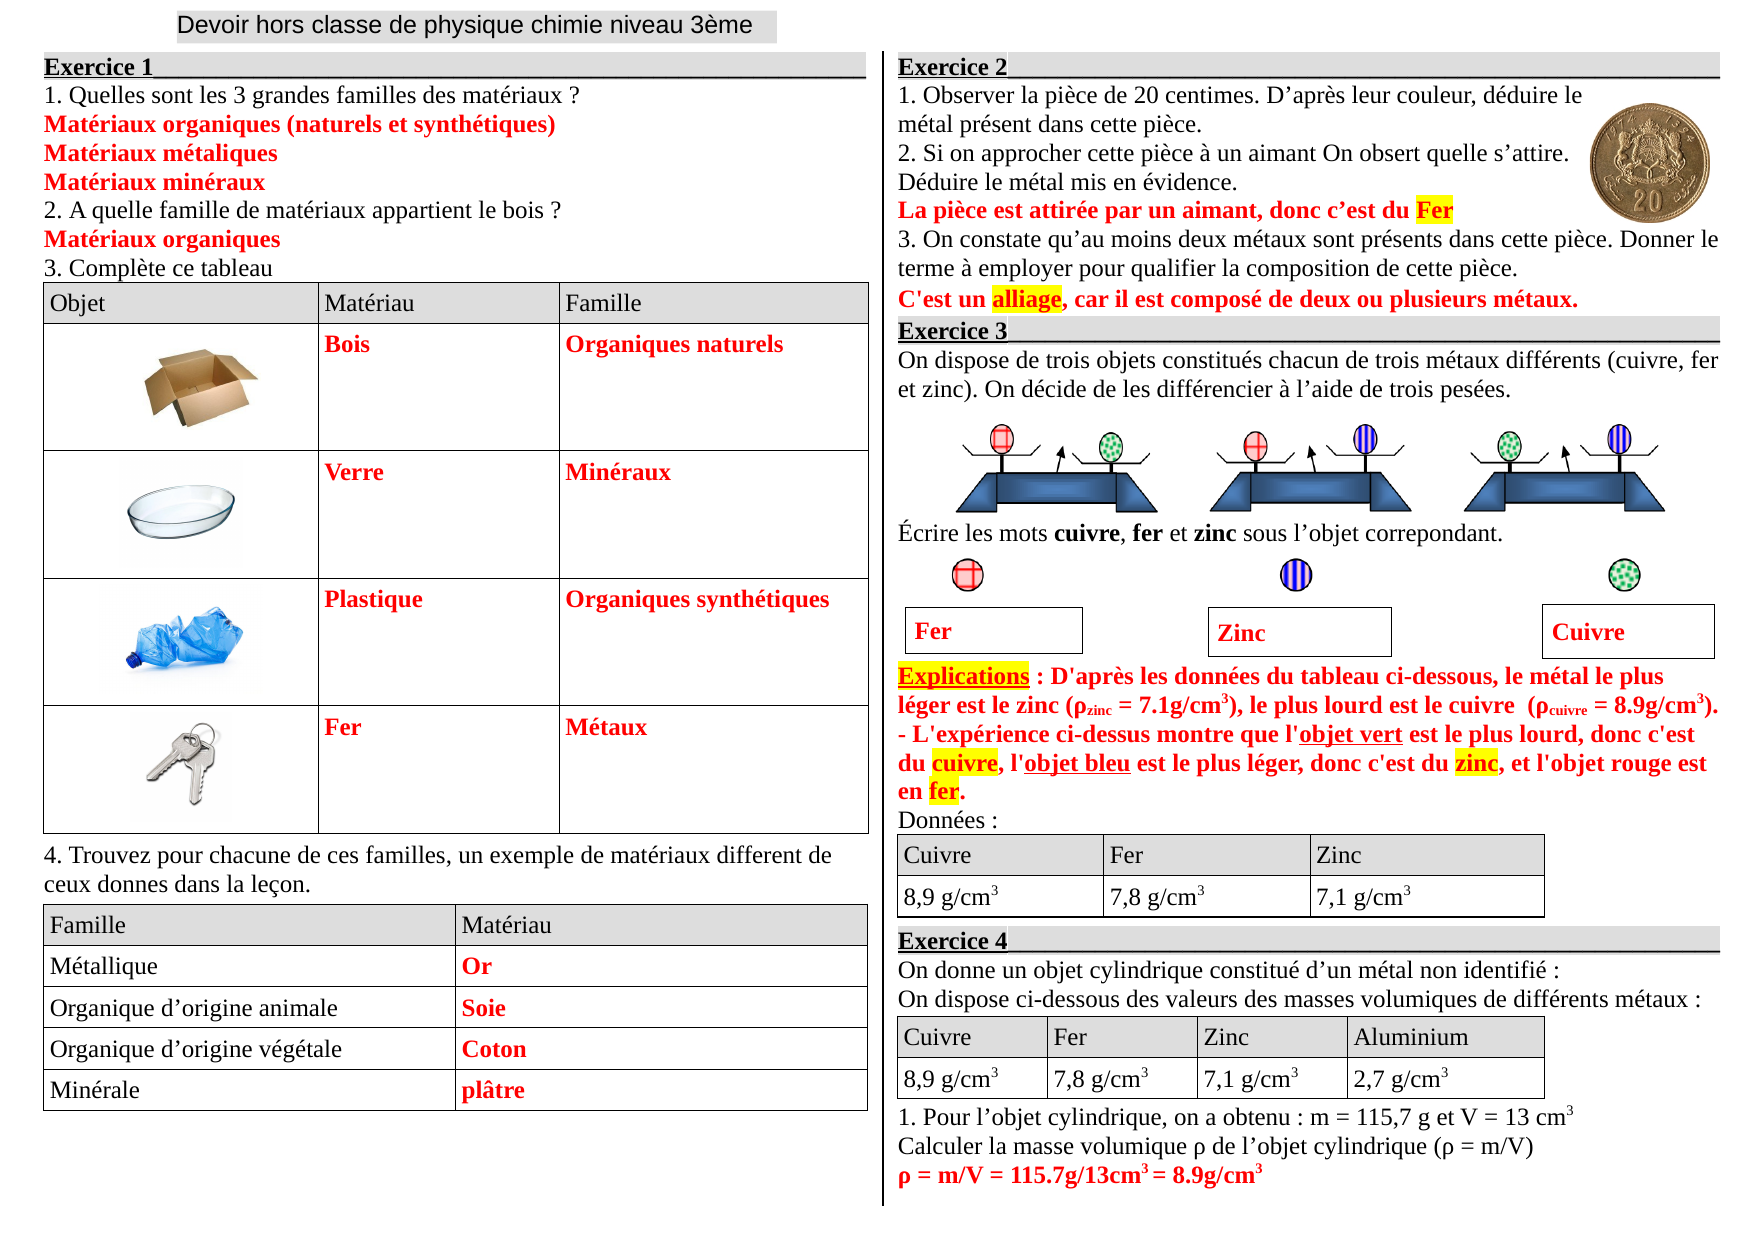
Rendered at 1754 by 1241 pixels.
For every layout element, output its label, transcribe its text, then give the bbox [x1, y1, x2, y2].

table_cell 7,8 g/cm3 [1104, 876, 1310, 916]
table_cell Minéraux [560, 451, 868, 578]
table_cell 8,9 g/cm3 [898, 876, 1103, 916]
table_cell Organique d’origine animale [44, 987, 455, 1027]
table_cell Organiques naturels [560, 324, 868, 450]
picture [1589, 103, 1710, 223]
text 1. Pour l’objet cylindrique, on a obtenu : m = 115,7 g et V = 13 cm3 [898, 1102, 1721, 1131]
text On donne un objet cylindrique constitué d’un métal non identifié : [898, 955, 1721, 984]
table_cell 7,8 g/cm3 [1048, 1058, 1197, 1098]
table_cell Minérale [44, 1070, 455, 1110]
table_header Aluminium [1348, 1017, 1544, 1057]
table_header Famille [44, 905, 455, 945]
table_cell Verre [319, 451, 559, 578]
table_cell [44, 324, 318, 450]
table_cell 8,9 g/cm3 [898, 1058, 1047, 1098]
text ρ = m/V = 115.7g/13cm3 = 8.9g/cm3 [898, 1160, 1721, 1188]
text Données : [898, 805, 1721, 834]
text On dispose ci-dessous des valeurs des masses volumiques de différents métaux : [898, 984, 1721, 1013]
table_header Fer [1104, 835, 1310, 875]
table_cell 7,1 g/cm3 [1198, 1058, 1347, 1098]
table_header Objet [44, 283, 318, 323]
table_header Zinc [1311, 835, 1544, 875]
text C'est un alliage, car il est composé de deux ou plusieurs métaux. [898, 284, 1721, 313]
text Exercice 4_________________________________________________________ [898, 926, 1721, 955]
table_header Cuivre [898, 1017, 1047, 1057]
picture [953, 422, 1666, 514]
text Exercice 2_________________________________________________________ [898, 52, 1721, 80]
table_cell Coton [456, 1028, 867, 1068]
text Fer [914, 616, 1074, 645]
table_cell Fer [319, 706, 559, 833]
text Écrire les mots cuivre, fer et zinc sous l’objet correpondant. [898, 518, 1721, 546]
picture [118, 457, 244, 568]
text Explications : D'après les données du tableau ci-dessous, le métal le plus léger est le zinc (ρzinc = 7.1g/cm3), le plus lourd est le cuivre (ρcuivre = 8.9g/cm3). [898, 661, 1721, 719]
table_header Fer [1048, 1017, 1197, 1057]
table_cell [44, 706, 318, 833]
text 3. Complète ce tableau [44, 253, 868, 282]
table_cell Or [456, 946, 867, 986]
table_header Zinc [1198, 1017, 1347, 1057]
text Zinc [1217, 618, 1382, 647]
table_header Matériau [456, 905, 867, 945]
table_header Cuivre [898, 835, 1103, 875]
text Matériaux minéraux [44, 167, 868, 195]
text Exercice 1_________________________________________________________ [44, 52, 868, 80]
table_header Famille [560, 283, 868, 323]
text 1. Observer la pièce de 20 centimes. D’après leur couleur, déduire le métal présent dans cette pièce. [898, 80, 1721, 138]
table_cell Bois [319, 324, 559, 450]
picture [99, 584, 264, 694]
table_header Matériau [319, 283, 559, 323]
picture [142, 332, 261, 444]
text 4. Trouvez pour chacune de ces familles, un exemple de matériaux different de ceux donnes dans la leçon. [44, 840, 868, 897]
text Cuivre [1552, 617, 1706, 646]
table_cell [44, 579, 318, 705]
text 2. Si on approcher cette pièce à un aimant On obsert quelle s’attire. Déduire le métal mis en évidence. [898, 138, 1589, 195]
table_cell Organiques synthétiques [560, 579, 868, 705]
table_cell plâtre [456, 1070, 867, 1110]
table_cell Métaux [560, 706, 868, 833]
text 2. A quelle famille de matériaux appartient le bois ? [44, 195, 868, 224]
text - L'expérience ci-dessus montre que l'objet vert est le plus lourd, donc c'est du cuivre, l'objet bleu est le plus léger, donc c'est du zinc, et l'objet rouge est en fer. [898, 719, 1721, 805]
text On dispose de trois objets constitués chacun de trois métaux différents (cuivre, fer et zinc). On décide de les différencier à l’aide de trois pesées. [898, 345, 1721, 403]
table_cell Plastique [319, 579, 559, 705]
picture [129, 712, 233, 822]
table_cell 7,1 g/cm3 [1311, 876, 1544, 916]
text Matériaux métaliques [44, 138, 868, 167]
table_cell Organique d’origine végétale [44, 1028, 455, 1068]
text 3. On constate qu’au moins deux métaux sont présents dans cette pièce. Donner le terme à employer pour qualifier la composition de cette pièce. [898, 224, 1721, 282]
text Calculer la masse volumique ρ de l’objet cylindrique (ρ = m/V) [898, 1131, 1721, 1160]
text Matériaux organiques [44, 224, 868, 253]
text 1. Quelles sont les 3 grandes familles des matériaux ? [44, 80, 868, 109]
text Exercice 3_________________________________________________________ [898, 316, 1721, 345]
table_cell [44, 451, 318, 578]
table_cell Soie [456, 987, 867, 1027]
picture [945, 553, 1646, 596]
text La pièce est attirée par un aimant, donc c’est du Fer [898, 195, 1721, 224]
text Matériaux organiques (naturels et synthétiques) [44, 109, 868, 138]
table_cell Métallique [44, 946, 455, 986]
table_cell 2,7 g/cm3 [1348, 1058, 1544, 1098]
